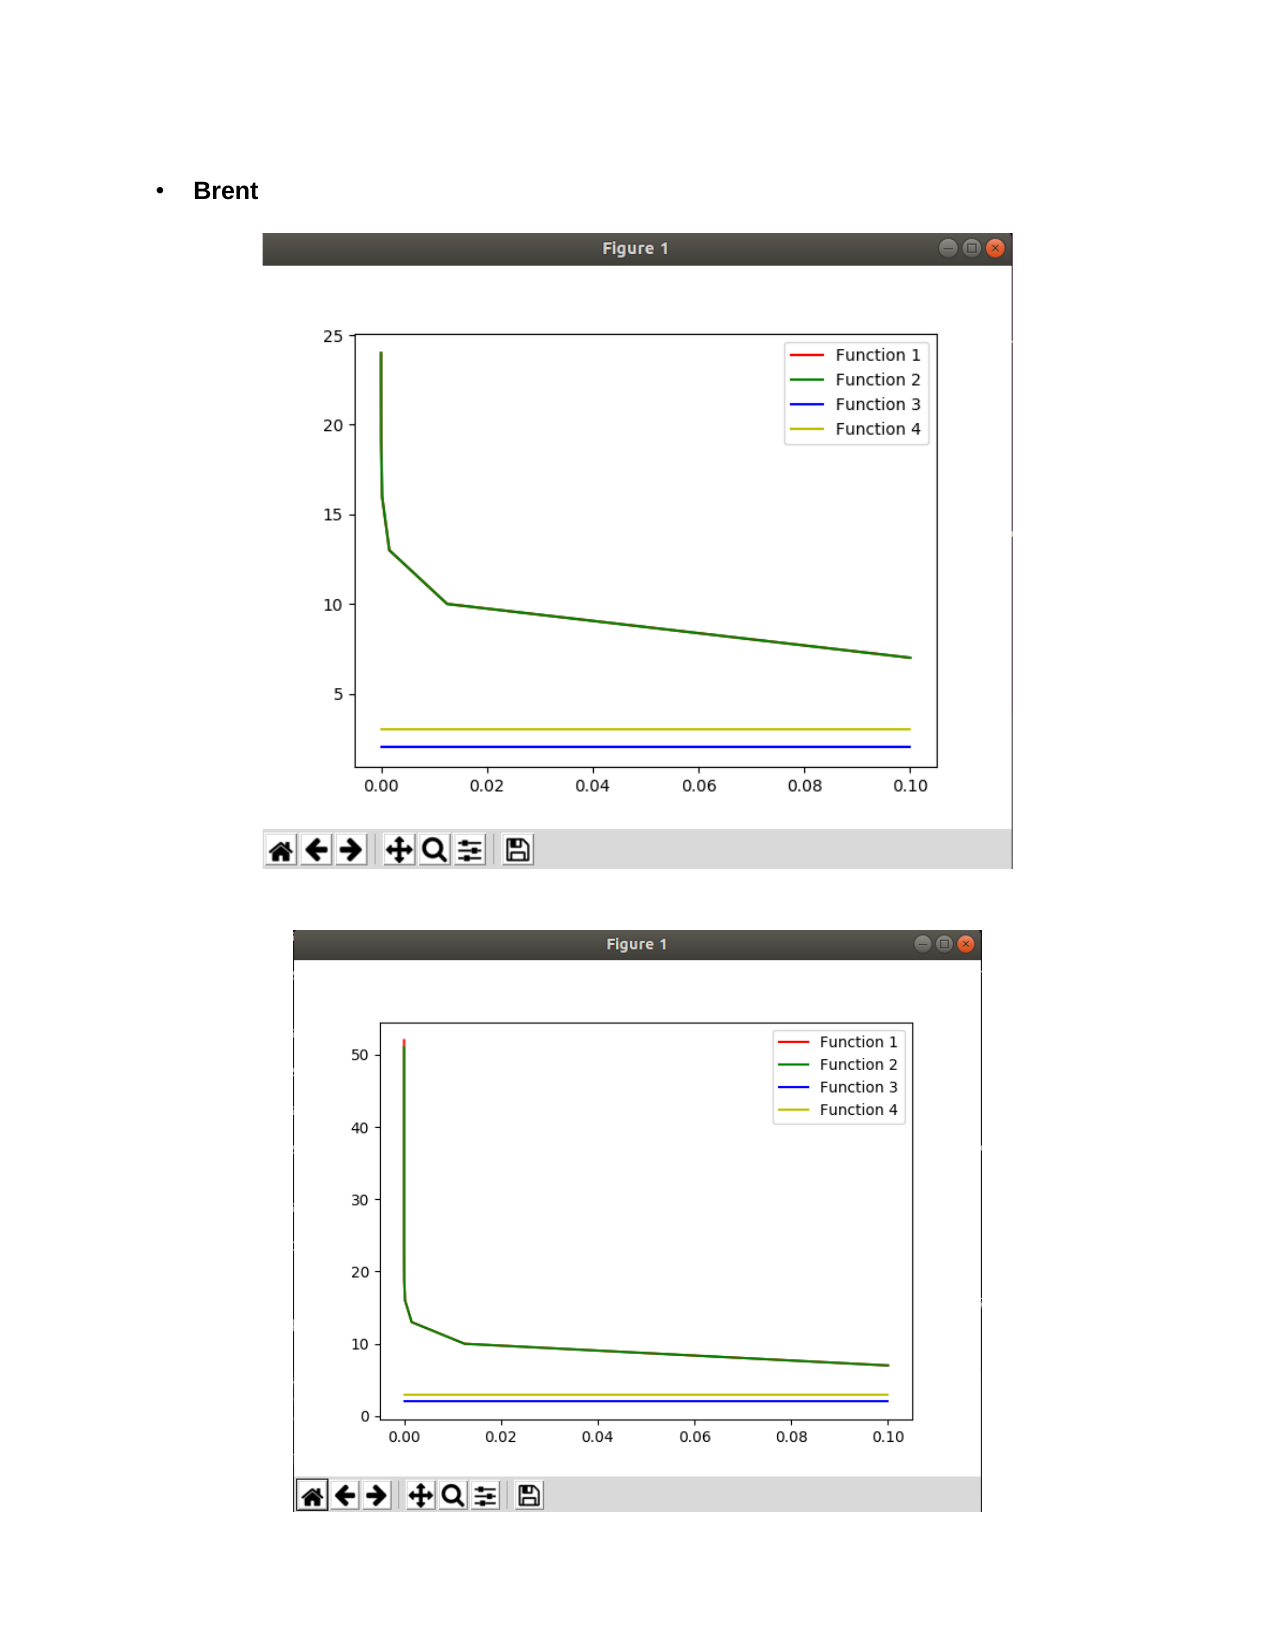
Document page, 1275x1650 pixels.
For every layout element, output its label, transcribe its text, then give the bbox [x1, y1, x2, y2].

picture [262, 233, 1013, 869]
list Brent [156, 176, 1157, 204]
picture [293, 930, 982, 1512]
